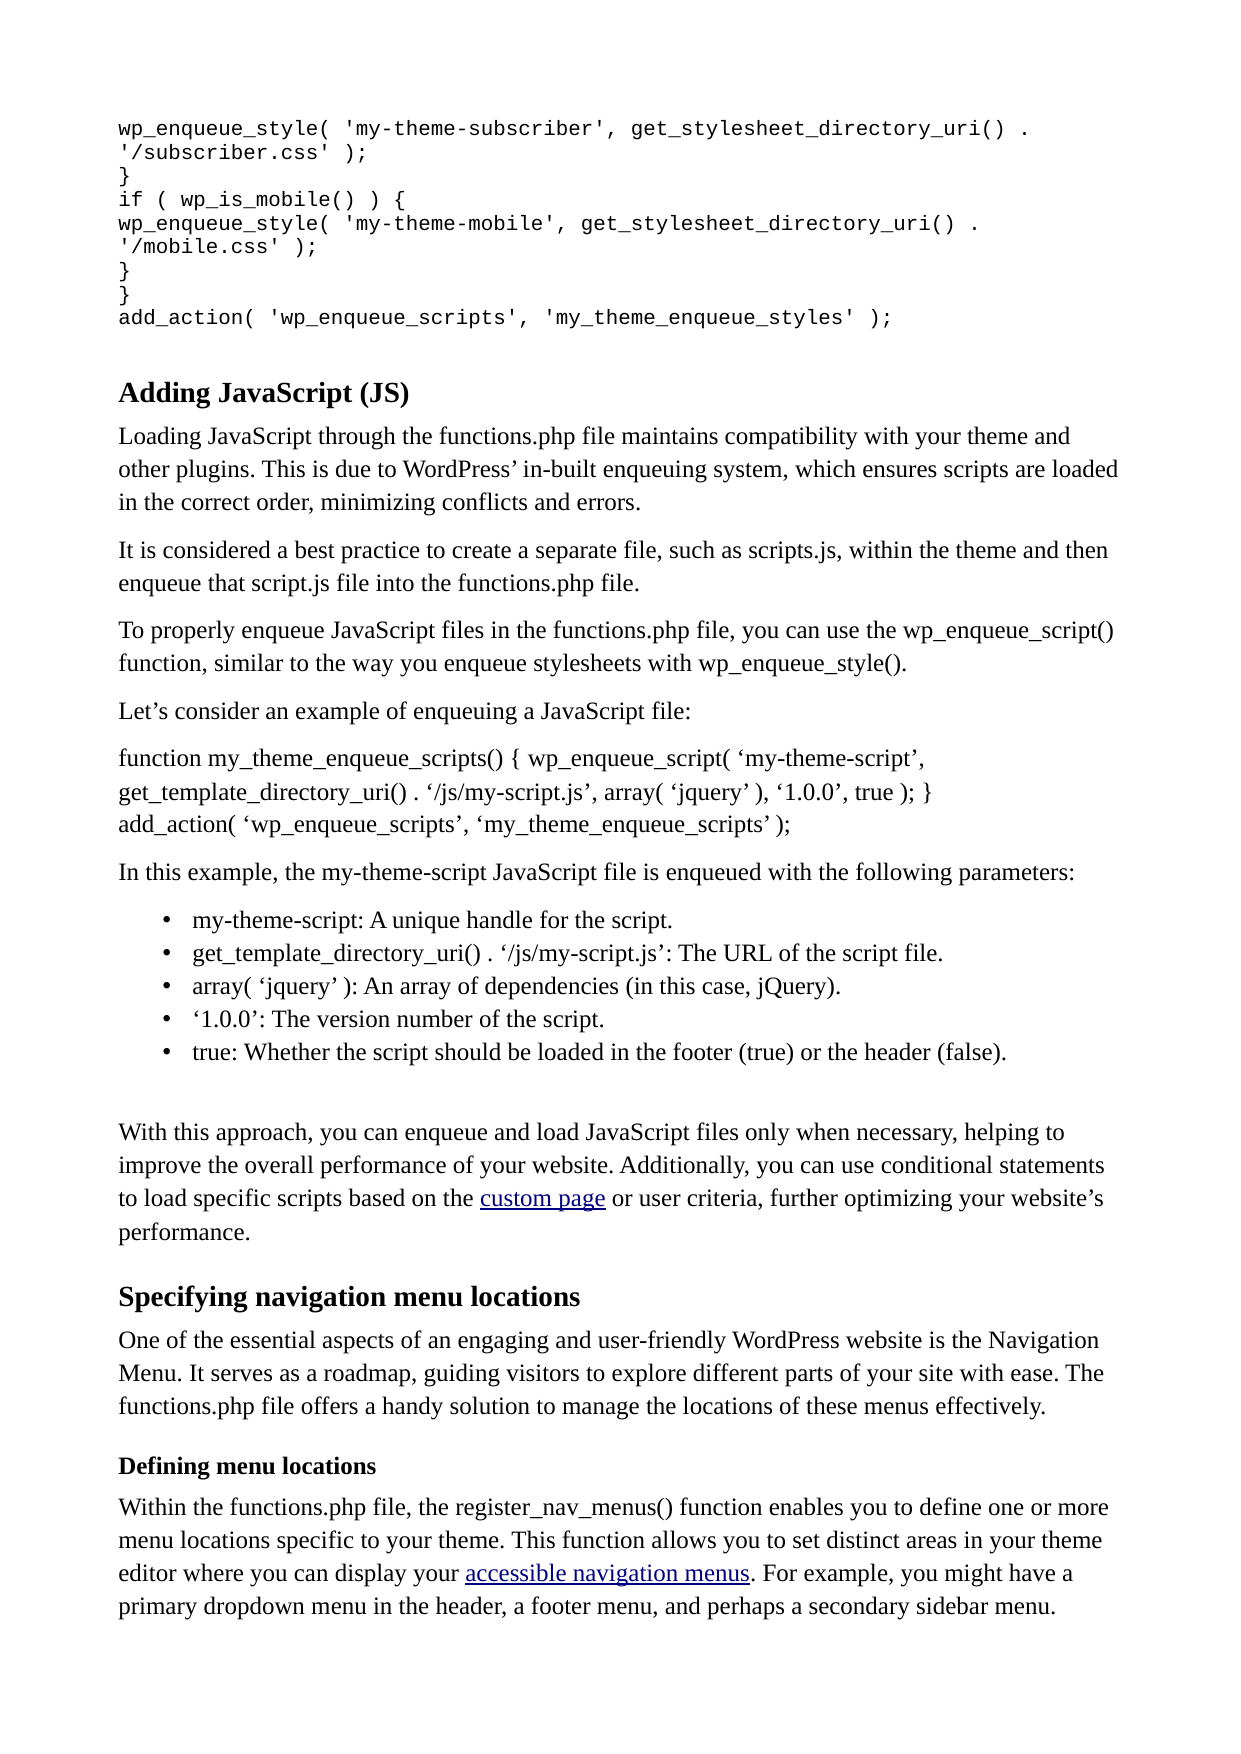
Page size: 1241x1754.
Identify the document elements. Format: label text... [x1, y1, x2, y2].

text It is considered a best practice to create a separate file, such as scripts.js, within the theme and then enqueue that script.js file into the functions.php file. [118, 535, 1122, 596]
list array( ‘jquery’ ): An array of dependencies (in this case, jQuery). [162, 971, 1122, 999]
list get_template_directory_uri() . ‘/js/my-script.js’: The URL of the script file. [162, 938, 1122, 967]
text Within the functions.php file, the register_nav_menus() function enables you to define one or more menu locations specific to your theme. This function allows you to set distinct areas in your theme editor where you can display your accessible navigation menus. For example, you might have a primary dropdown menu in the header, a footer menu, and perhaps a secondary sidebar menu. [118, 1492, 1122, 1620]
text if ( wp_is_mobile() ) { [118, 189, 1122, 213]
text Let’s consider an example of enqueuing a JavaScript file: [118, 696, 1122, 725]
text wp_enqueue_style( 'my-theme-subscriber', get_stylesheet_directory_uri() . '/subscriber.css' ); [118, 118, 1122, 165]
text To properly enqueue JavaScript files in the functions.php file, you can use the wp_enqueue_script() function, similar to the way you enqueue stylesheets with wp_enqueue_style(). [118, 615, 1122, 677]
text function my_theme_enqueue_scripts() { wp_enqueue_script( ‘my-theme-script’, get_template_directory_uri() . ‘/js/my-script.js’, array( ‘jquery’ ), ‘1.0.0’, true ); } add_action( ‘wp_enqueue_scripts’, ‘my_theme_enqueue_scripts’ ); [118, 743, 1122, 838]
list my-theme-script: A unique handle for the script. [162, 905, 1122, 933]
subtitle Specifying navigation menu locations [118, 1279, 1122, 1312]
subtitle Adding JavaScript (JS) [118, 375, 1122, 408]
text With this approach, you can enqueue and load JavaScript files only when necessary, helping to improve the overall performance of your website. Additionally, you can use conditional statements to load specific scripts based on the custom page or user criteria, further optimizing your website’s performance. [118, 1084, 1122, 1245]
text } [118, 284, 1122, 307]
list ‘1.0.0’: The version number of the script. [162, 1004, 1122, 1033]
text } [118, 260, 1122, 284]
text In this example, the my-theme-script JavaScript file is enqueued with the following parameters: [118, 857, 1122, 886]
text One of the essential aspects of an engaging and user-friendly WordPress website is the Navigation Menu. It serves as a roadmap, guiding visitors to explore different parts of your site with ease. The functions.php file offers a handy solution to manage the locations of these menus effectively. [118, 1325, 1122, 1419]
text } [118, 165, 1122, 189]
list true: Whether the script should be loaded in the footer (true) or the header (false). [162, 1037, 1122, 1066]
subtitle Defining menu locations [118, 1451, 1122, 1480]
text add_action( 'wp_enqueue_scripts', 'my_theme_enqueue_styles' ); [118, 307, 1122, 331]
text Loading JavaScript through the functions.php file maintains compatibility with your theme and other plugins. This is due to WordPress’ in-built enqueuing system, which ensures scripts are loaded in the correct order, minimizing conflicts and errors. [118, 421, 1122, 516]
text wp_enqueue_style( 'my-theme-mobile', get_stylesheet_directory_uri() . '/mobile.css' ); [118, 213, 1122, 260]
